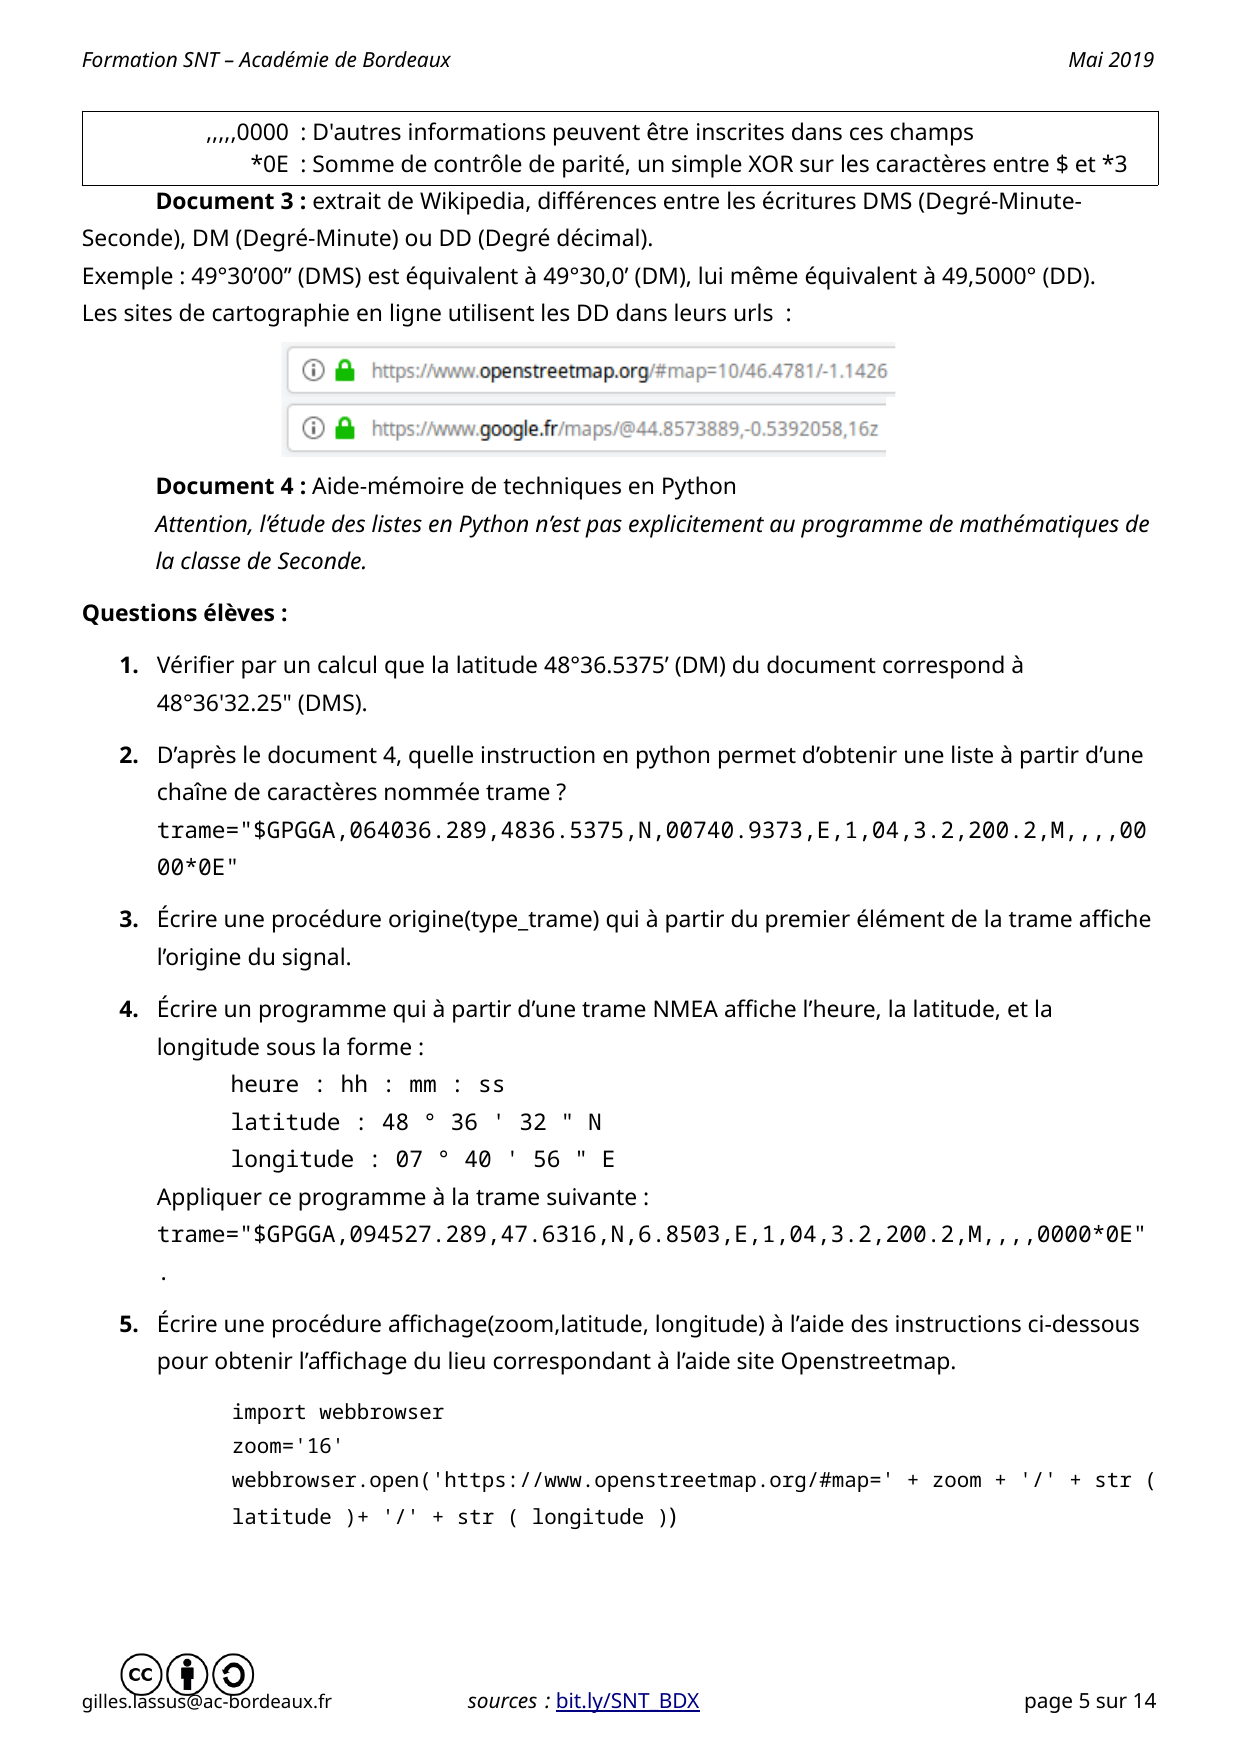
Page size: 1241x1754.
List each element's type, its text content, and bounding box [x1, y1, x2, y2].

text Document 4 : Aide-mémoire de techniques en Python Attention, l’étude des listes en Python n’est pas explicitement au programme de mathématiques de la classe de Seconde. [155, 470, 1158, 576]
list D’après le document 4, quelle instruction en python permet d’obtenir une liste à partir d’une chaîne de caractères nommée trame ? trame="$GPGGA,064036.289,4836.5375,N,00740.9373,E,1,04,3.2,200.2,M,,,,0000*0E" [119, 739, 1158, 883]
table_header : D'autres informations peuvent être inscrites dans ces champs : Somme de contrôle de parité, un simple XOR sur les caractères entre $ et *3 [295, 112, 1158, 184]
picture [118, 1651, 255, 1698]
list import webbrowser zoom='16' webbrowser.open('https://www.openstreetmap.org/#map=' + zoom + '/' + str ( latitude )+ '/' + str ( longitude )) [194, 1397, 1158, 1531]
picture [281, 342, 896, 457]
list Écrire une procédure affichage(zoom,latitude, longitude) à l’aide des instructions ci-dessous pour obtenir l’affichage du lieu correspondant à l’aide site Openstreetmap. [119, 1308, 1158, 1376]
text Document 3 : extrait de Wikipedia, différences entre les écritures DMS (Degré-Minute-Seconde), DM (Degré-Minute) ou DD (Degré décimal). Exemple : 49°30’00’’ (DMS) est équivalent à 49°30,0’ (DM), lui même équivalent à 49,5000° (DD). Les sites de cartographie en ligne utilisent les DD dans leurs urls : [82, 186, 1158, 397]
list Écrire une procédure origine(type_trame) qui à partir du premier élément de la trame affiche l’origine du signal. [119, 903, 1158, 972]
table_header ,,,,,0000 *0E [83, 112, 294, 184]
list Écrire un programme qui à partir d’une trame NMEA affiche l’heure, la latitude, et la longitude sous la forme : heure : hh : mm : ss latitude : 48 ° 36 ' 32 " N longitude : 07 ° 40 ' 56 " E Appliquer ce programme à la trame suivante : trame="$GPGGA,094527.289,47.6316,N,6.8503,E,1,04,3.2,200.2,M,,,,0000*0E" . [119, 993, 1158, 1287]
list Vérifier par un calcul que la latitude 48°36.5375’ (DM) du document correspond à 48°36'32.25" (DMS). [119, 649, 1158, 718]
text Questions élèves : [82, 597, 1158, 628]
